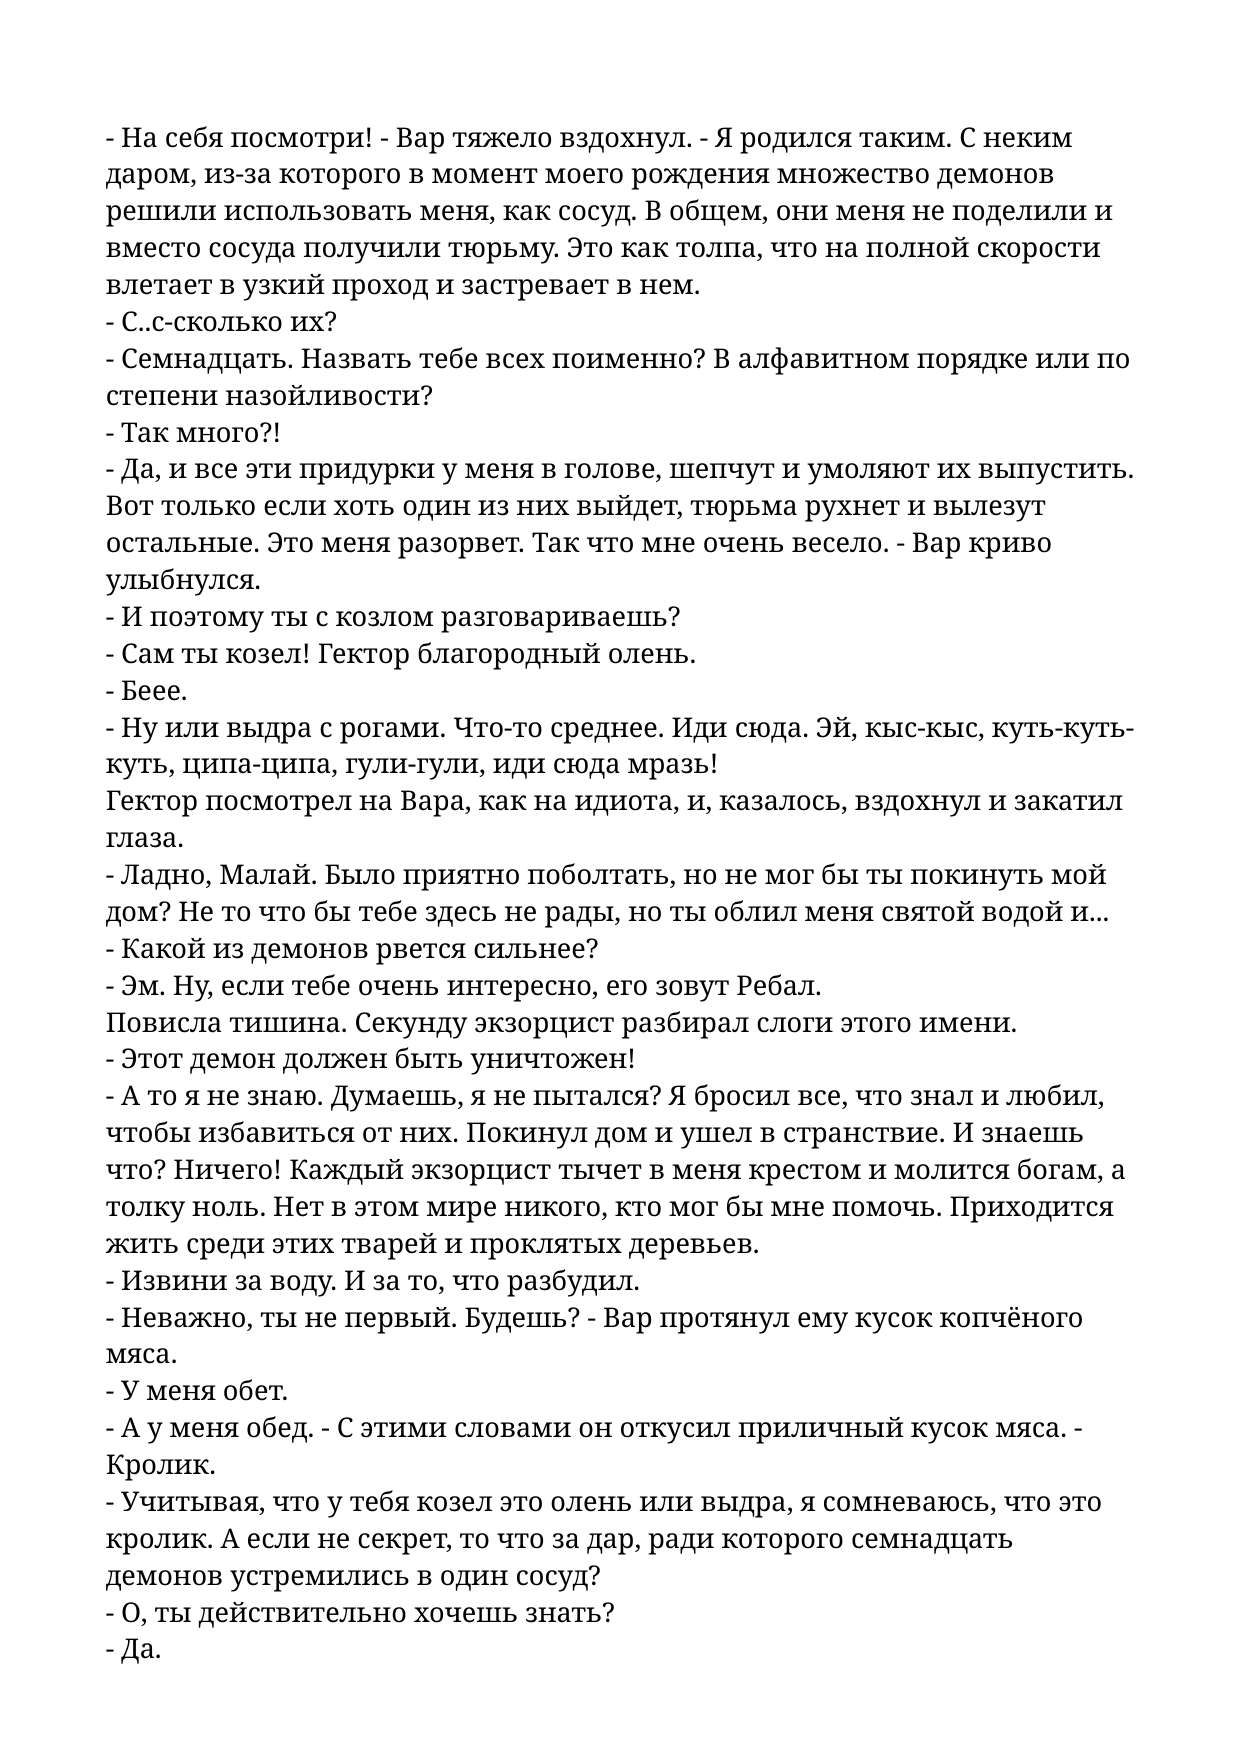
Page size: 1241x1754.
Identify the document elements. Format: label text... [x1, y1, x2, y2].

text - На себя посмотри! - Вар тяжело вздохнул. - Я родился таким. С неким даром, из-за которого в момент моего рождения множество демонов решили использовать меня, как сосуд. В общем, они меня не поделили и вместо сосуда получили тюрьму. Это как толпа, что на полной скорости влетает в узкий проход и застревает в нем. - С..с-сколько их? - Семнадцать. Назвать тебе всех поименно? В алфавитном порядке или по степени назойливости? - Так много?! - Да, и все эти придурки у меня в голове, шепчут и умоляют их выпустить. Вот только если хоть один из них выйдет, тюрьма рухнет и вылезут остальные. Это меня разорвет. Так что мне очень весело. - Вар криво улыбнулся. - И поэтому ты с козлом разговариваешь? - Сам ты козел! Гектор благородный олень. - Беее. - Ну или выдра с рогами. Что-то среднее. Иди сюда. Эй, кыс-кыс, куть-куть-куть, ципа-ципа, гули-гули, иди сюда мразь! Гектор посмотрел на Вара, как на идиота, и, казалось, вздохнул и закатил глаза. - Ладно, Малай. Было приятно поболтать, но не мог бы ты покинуть мой дом? Не то что бы тебе здесь не рады, но ты облил меня святой водой и... - Какой из демонов рвется сильнее? - Эм. Ну, если тебе очень интересно, его зовут Ребал. Повисла тишина. Секунду экзорцист разбирал слоги этого имени. - Этот демон должен быть уничтожен! - А то я не знаю. Думаешь, я не пытался? Я бросил все, что знал и любил, чтобы избавиться от них. Покинул дом и ушел в странствие. И знаешь что? Ничего! Каждый экзорцист тычет в меня крестом и молится богам, а толку ноль. Нет в этом мире никого, кто мог бы мне помочь. Приходится жить среди этих тварей и проклятых деревьев. - Извини за воду. И за то, что разбудил. - Неважно, ты не первый. Будешь? - Вар протянул ему кусок копчёного мяса. - У меня обет. - А у меня обед. - С этими словами он откусил приличный кусок мяса. - Кролик. - Учитывая, что у тебя козел это олень или выдра, я сомневаюсь, что это кролик. А если не секрет, то что за дар, ради которого семнадцать демонов устремились в один сосуд? - О, ты действительно хочешь знать? - Да. [106, 118, 1137, 1667]
